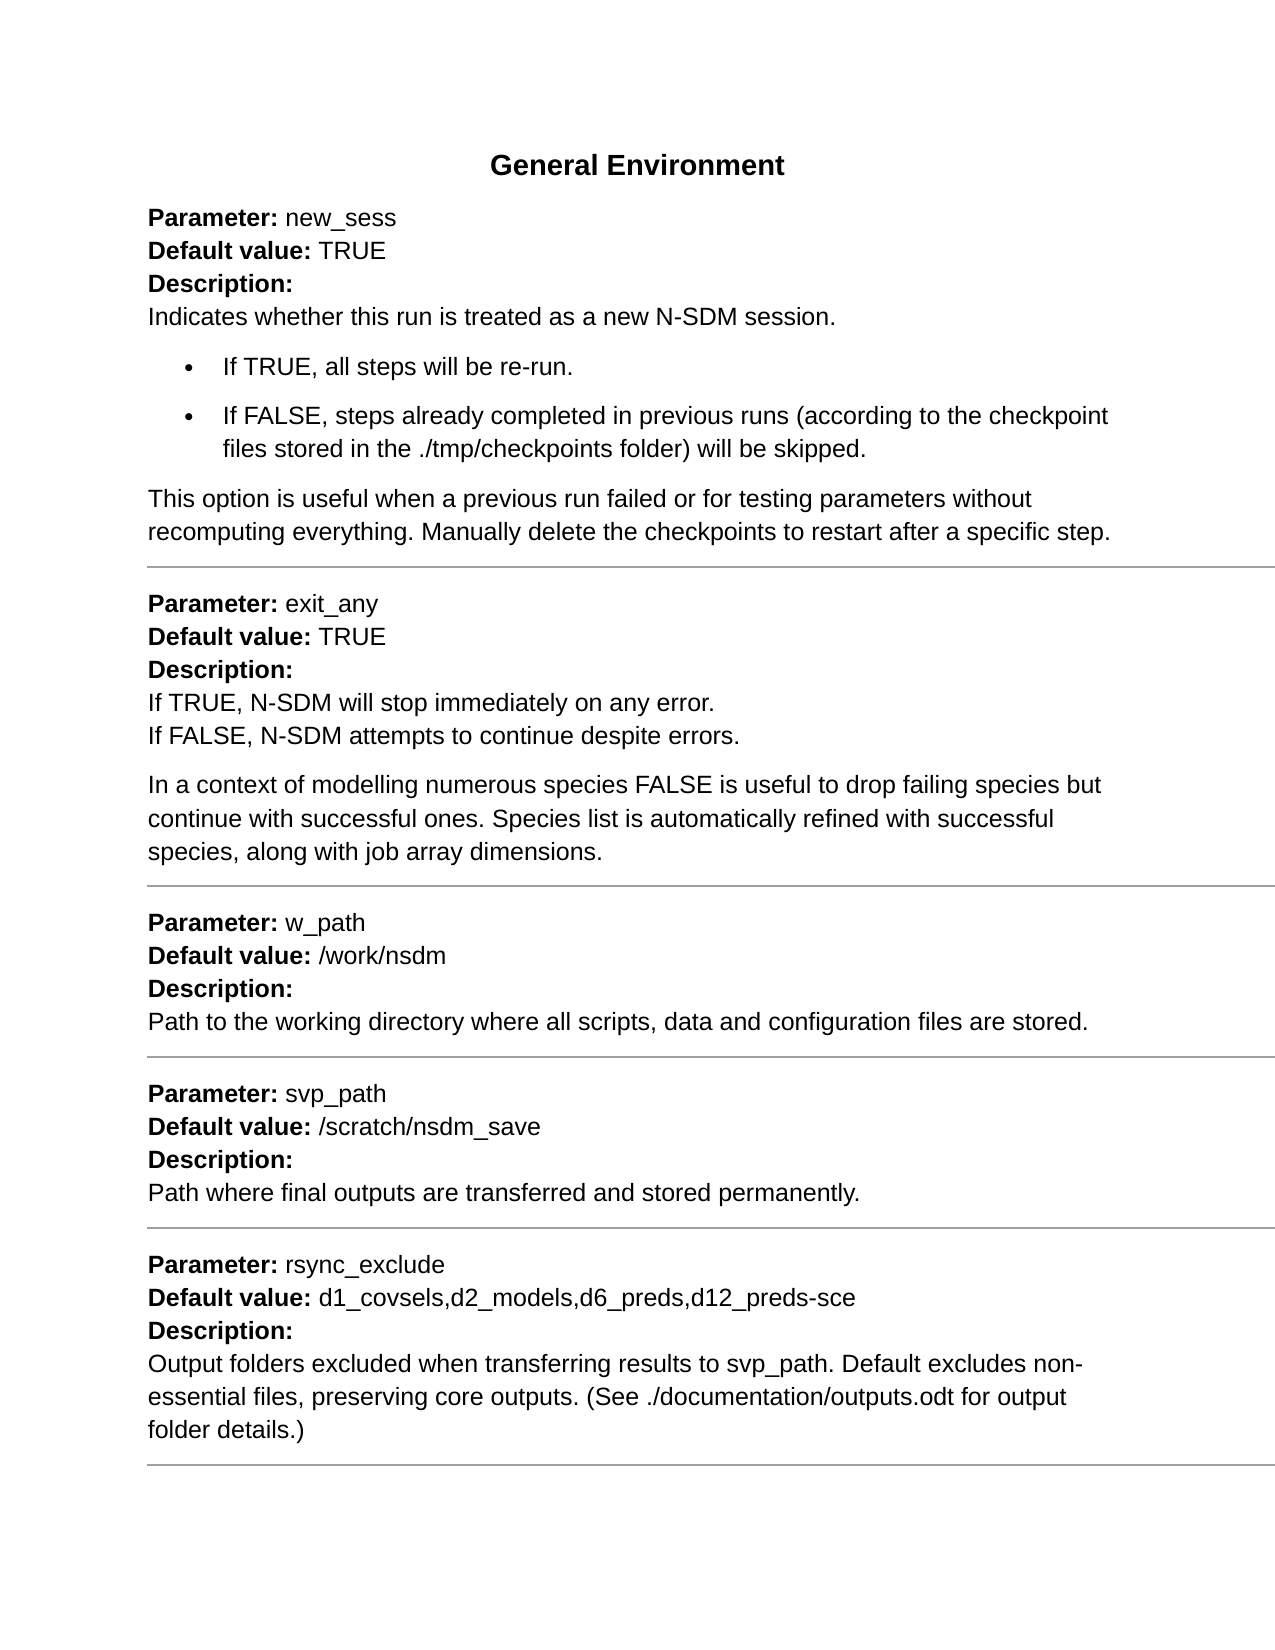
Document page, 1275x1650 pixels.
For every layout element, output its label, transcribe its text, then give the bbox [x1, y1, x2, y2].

list If TRUE, all steps will be re-run. [185, 352, 1127, 380]
text Parameter: new_sess Default value: TRUE Description: Indicates whether this run is treated as a new N-SDM session. [148, 203, 1127, 331]
text Parameter: w_path Default value: /work/nsdm Description: Path to the working directory where all scripts, data and configuration files are stored. [148, 908, 1127, 1036]
text This option is useful when a previous run failed or for testing parameters without recomputing everything. Manually delete the checkpoints to restart after a specific step. [148, 484, 1127, 546]
text Parameter: rsync_exclude Default value: d1_covsels,d2_models,d6_preds,d12_preds-sce Description: Output folders excluded when transferring results to svp_path. Default excludes non-essential files, preserving core outputs. (See ./documentation/outputs.odt for output folder details.) [148, 1250, 1127, 1444]
text Parameter: svp_path Default value: /scratch/nsdm_save Description: Path where final outputs are transferred and stored permanently. [148, 1079, 1127, 1207]
text Parameter: exit_any Default value: TRUE Description: If TRUE, N-SDM will stop immediately on any error. If FALSE, N-SDM attempts to continue despite errors. [148, 589, 1127, 749]
text In a context of modelling numerous species FALSE is useful to drop failing species but continue with successful ones. Species list is automatically refined with successful species, along with job array dimensions. [148, 771, 1127, 865]
text General Environment [148, 148, 1127, 181]
list If FALSE, steps already completed in previous runs (according to the checkpoint files stored in the ./tmp/checkpoints folder) will be skipped. [185, 401, 1127, 463]
